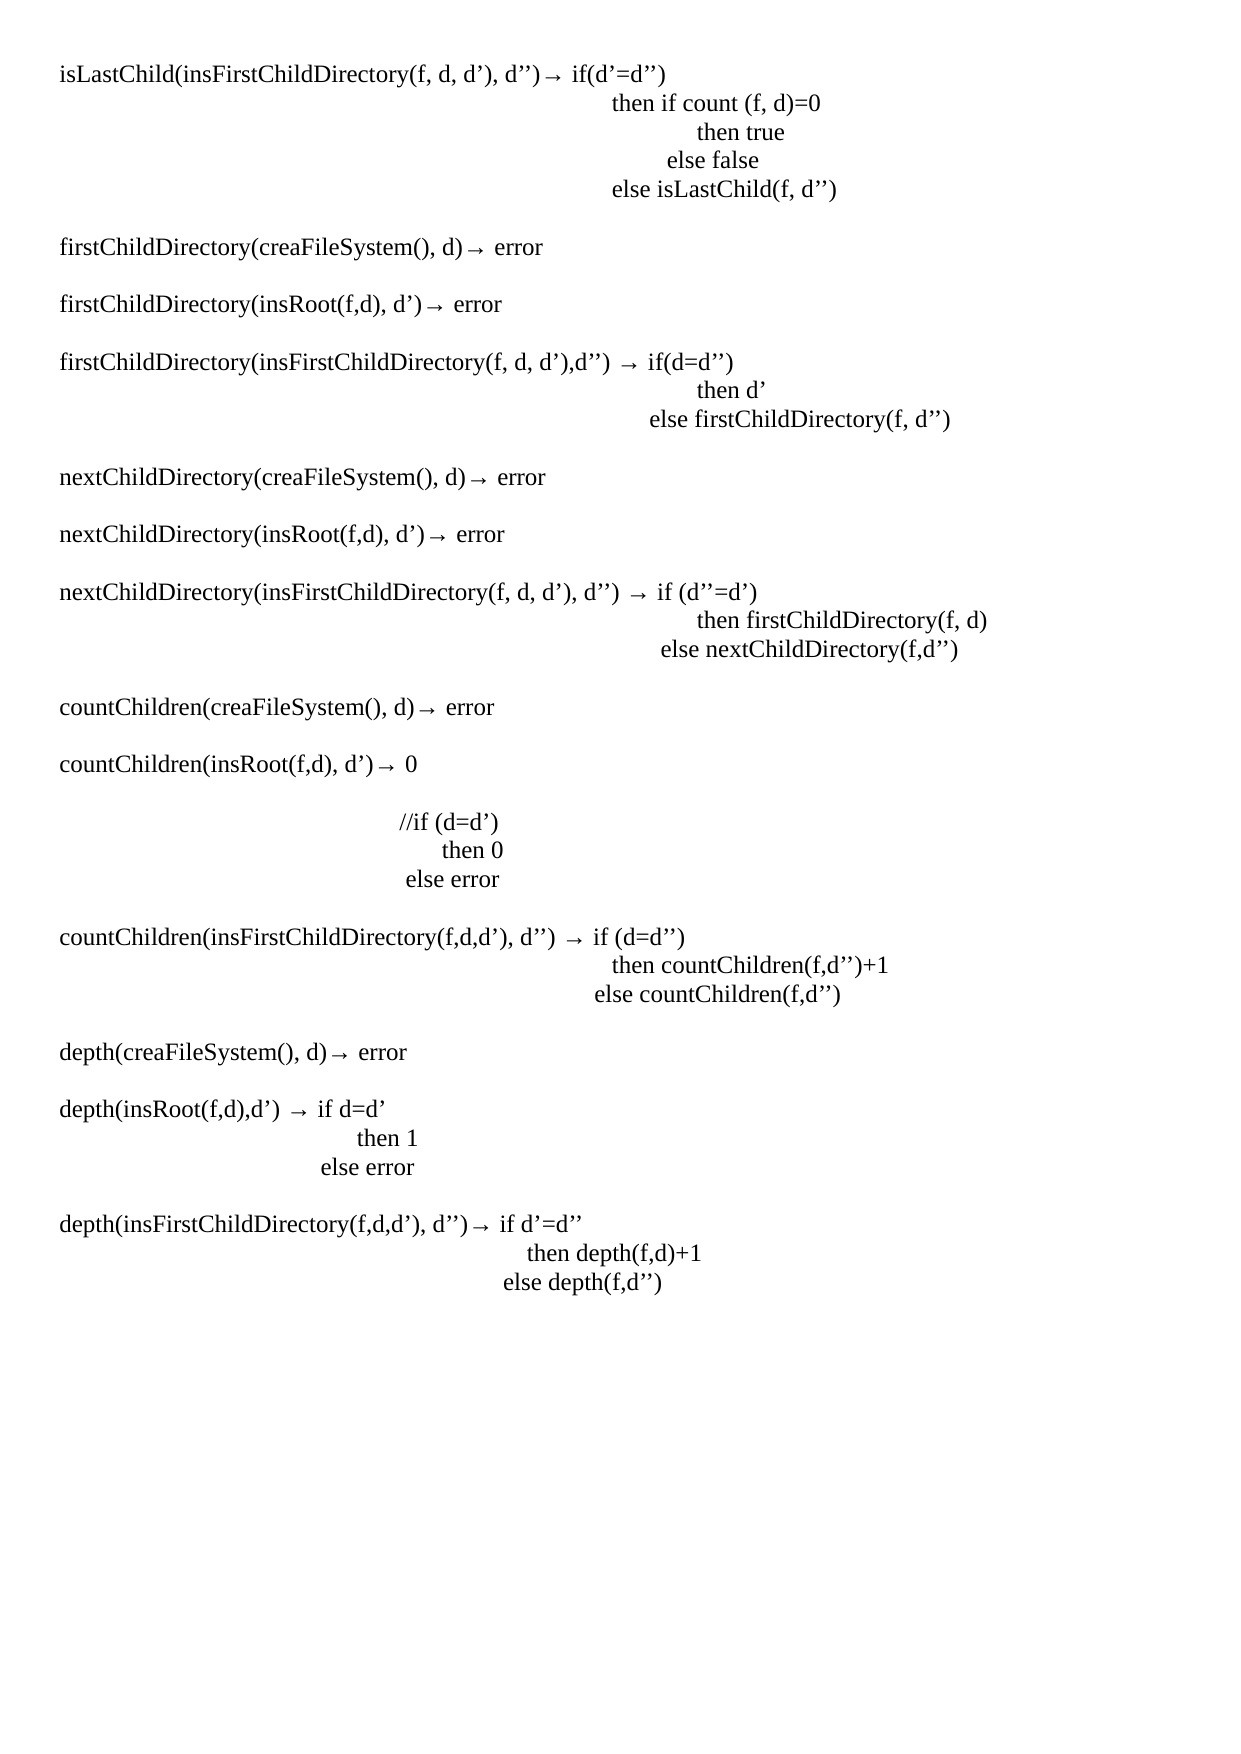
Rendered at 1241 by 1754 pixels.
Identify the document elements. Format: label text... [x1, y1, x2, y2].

text firstChildDirectory(creaFileSystem(), d)→ error [59, 232, 1181, 260]
text depth(insFirstChildDirectory(f,d,d’), d’’)→ if d’=d’’ [59, 1209, 1181, 1238]
text then countChildren(f,d’’)+1 [59, 950, 1181, 979]
text depth(creaFileSystem(), d)→ error [59, 1037, 1181, 1065]
text else error [59, 1152, 1181, 1180]
text countChildren(creaFileSystem(), d)→ error [59, 692, 1181, 720]
text else false [59, 145, 1181, 174]
text then 0 [59, 835, 1181, 864]
text then firstChildDirectory(f, d) [59, 605, 1181, 634]
text then depth(f,d)+1 [59, 1238, 1181, 1267]
text else firstChildDirectory(f, d’’) [59, 404, 1181, 433]
text firstChildDirectory(insRoot(f,d), d’)→ error [59, 289, 1181, 318]
text nextChildDirectory(creaFileSystem(), d)→ error [59, 462, 1181, 490]
text then 1 [59, 1123, 1181, 1152]
text else depth(f,d’’) [59, 1267, 1181, 1295]
text then if count (f, d)=0 [59, 88, 1181, 117]
text else isLastChild(f, d’’) [59, 174, 1181, 203]
text depth(insRoot(f,d),d’) → if d=d’ [59, 1094, 1181, 1123]
text //if (d=d’) [59, 807, 1181, 835]
text then d’ [59, 375, 1181, 404]
text countChildren(insFirstChildDirectory(f,d,d’), d’’) → if (d=d’’) [59, 922, 1181, 950]
text then true [59, 117, 1181, 145]
text nextChildDirectory(insRoot(f,d), d’)→ error [59, 519, 1181, 548]
text else error [59, 864, 1181, 893]
text firstChildDirectory(insFirstChildDirectory(f, d, d’),d’’) → if(d=d’’) [59, 347, 1181, 375]
text isLastChild(insFirstChildDirectory(f, d, d’), d’’)→ if(d’=d’’) [59, 59, 1181, 88]
text nextChildDirectory(insFirstChildDirectory(f, d, d’), d’’) → if (d’’=d’) [59, 577, 1181, 605]
text else nextChildDirectory(f,d’’) [59, 634, 1181, 663]
text countChildren(insRoot(f,d), d’)→ 0 [59, 749, 1181, 778]
text else countChildren(f,d’’) [59, 979, 1181, 1008]
